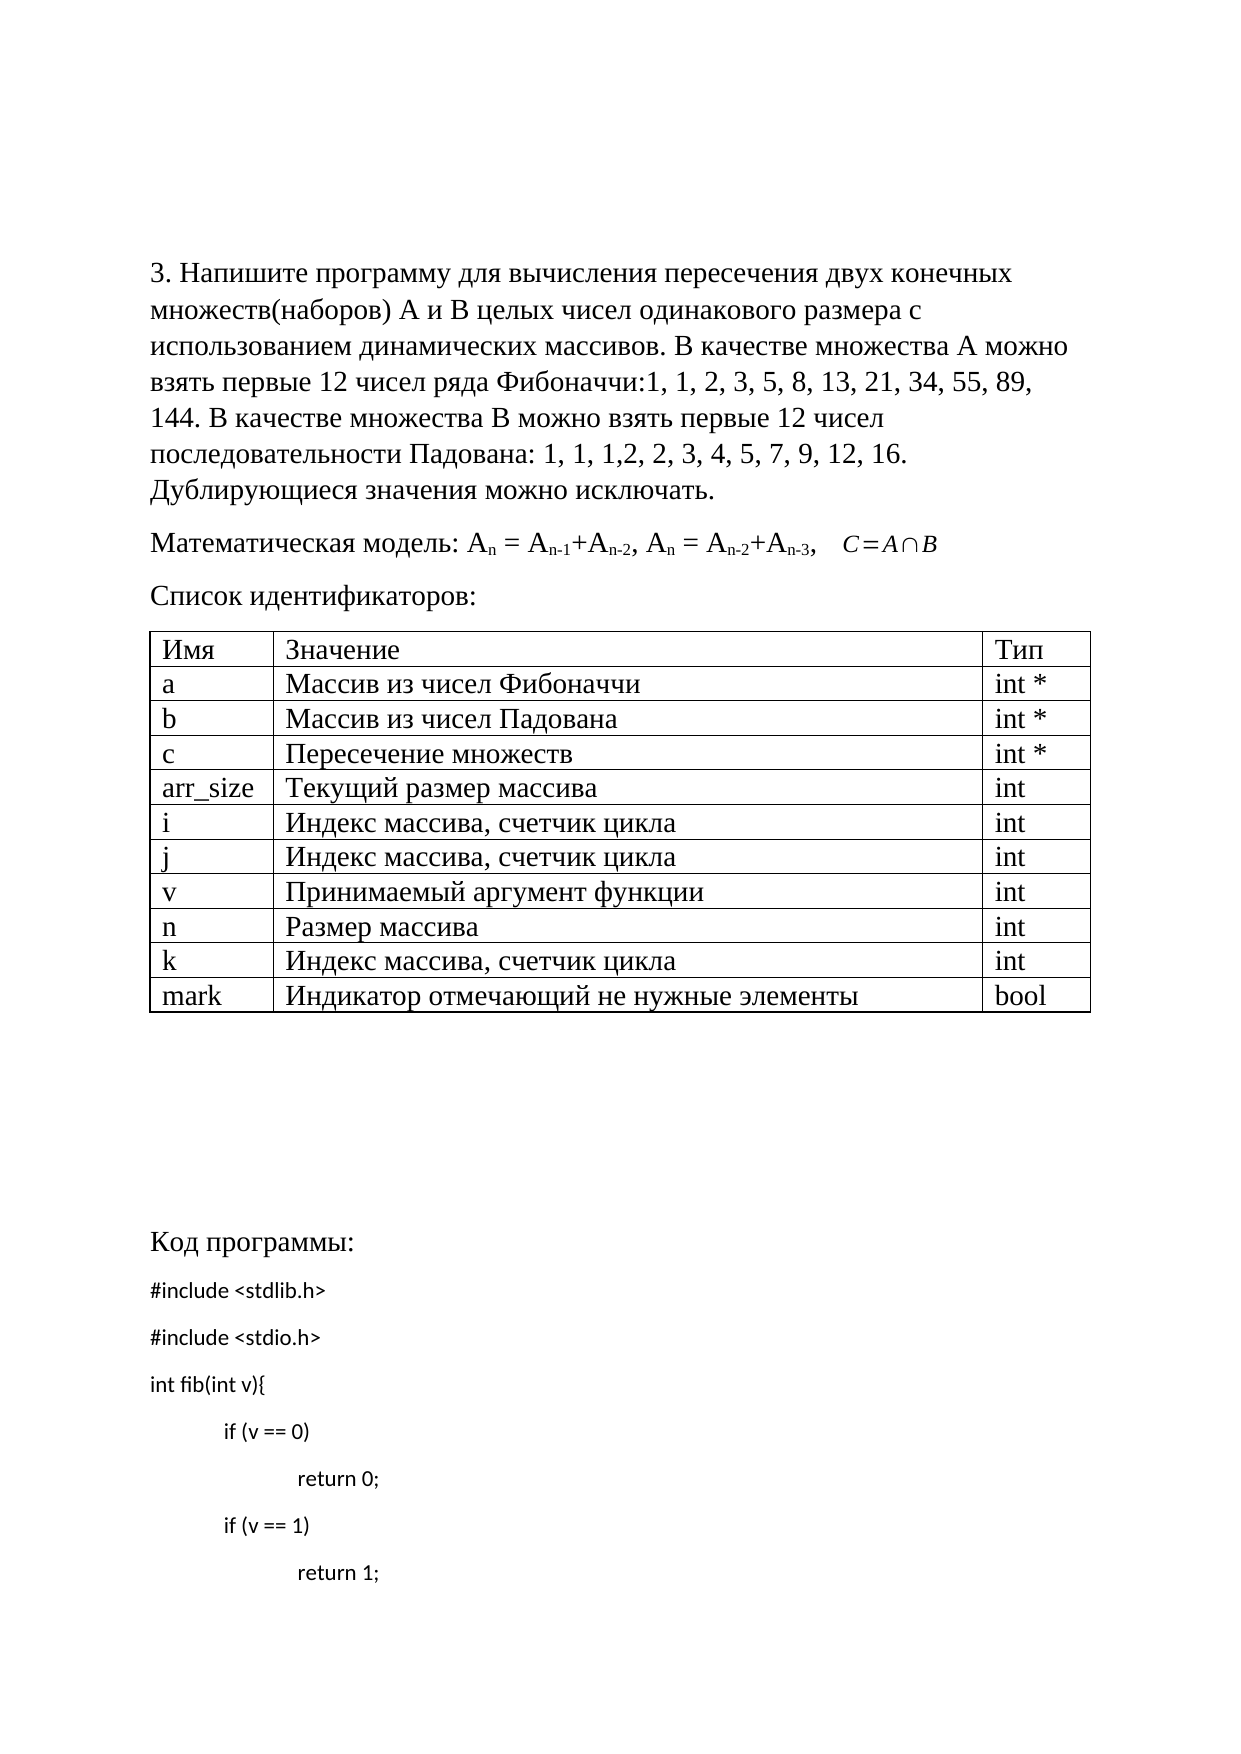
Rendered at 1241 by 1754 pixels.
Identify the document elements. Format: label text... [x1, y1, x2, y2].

text Список идентификаторов: [150, 578, 1090, 612]
table_cell j [151, 840, 273, 873]
table_cell int [983, 770, 1090, 804]
table_cell Массив из чисел Фибоначчи [274, 667, 982, 700]
text Математическая модель: An = An-1+An-2, An = An-2+An-3, [150, 525, 1090, 559]
table_cell Индекс массива, счетчик цикла [274, 805, 982, 838]
table_cell int [983, 840, 1090, 873]
table_cell Индекс массива, счетчик цикла [274, 840, 982, 873]
table_cell Текущий размер массива [274, 770, 982, 804]
table_cell n [151, 909, 273, 942]
text if (v == 1) [150, 1511, 1090, 1539]
table_header Имя [151, 632, 273, 666]
table_cell int * [983, 736, 1090, 769]
table_cell Массив из чисел Падована [274, 701, 982, 735]
table_cell b [151, 701, 273, 735]
table_cell int [983, 909, 1090, 942]
table_cell Принимаемый аргумент функции [274, 874, 982, 908]
text 3. Напишите программу для вычисления пересечения двух конечных множеств(наборов) A и B целых чисел одинакового размера с использованием динамических массивов. В качестве множества A можно взять первые 12 чисел ряда Фибоначчи:1, 1, 2, 3, 5, 8, 13, 21, 34, 55, 89, 144. В качестве множества B можно взять первые 12 чисел последовательности Падована: 1, 1, 1,2, 2, 3, 4, 5, 7, 9, 12, 16. Дублирующиеся значения можно исключать. [150, 256, 1090, 506]
table_cell a [151, 667, 273, 700]
table_cell Индекс массива, счетчик цикла [274, 943, 982, 977]
table_header Тип [983, 632, 1090, 666]
text int fib(int v){ [150, 1370, 1090, 1398]
table_cell bool [983, 978, 1090, 1011]
table_header Значение [274, 632, 982, 666]
table_cell int [983, 805, 1090, 838]
text Код программы: [150, 1224, 1090, 1257]
table_cell Размер массива [274, 909, 982, 942]
table_cell i [151, 805, 273, 838]
text return 0; [150, 1464, 1090, 1492]
table_cell int * [983, 667, 1090, 700]
table_cell Индикатор отмечающий не нужные элементы [274, 978, 982, 1011]
table_cell c [151, 736, 273, 769]
table_cell mark [151, 978, 273, 1011]
table_cell arr_size [151, 770, 273, 804]
text return 1; [150, 1558, 1090, 1586]
table_cell Пересечение множеств [274, 736, 982, 769]
table_cell v [151, 874, 273, 908]
text #include <stdlib.h> [150, 1276, 1090, 1304]
table_cell int [983, 874, 1090, 908]
text #include <stdio.h> [150, 1323, 1090, 1351]
table_cell int * [983, 701, 1090, 735]
table_cell int [983, 943, 1090, 977]
text if (v == 0) [150, 1417, 1090, 1445]
table_cell k [151, 943, 273, 977]
